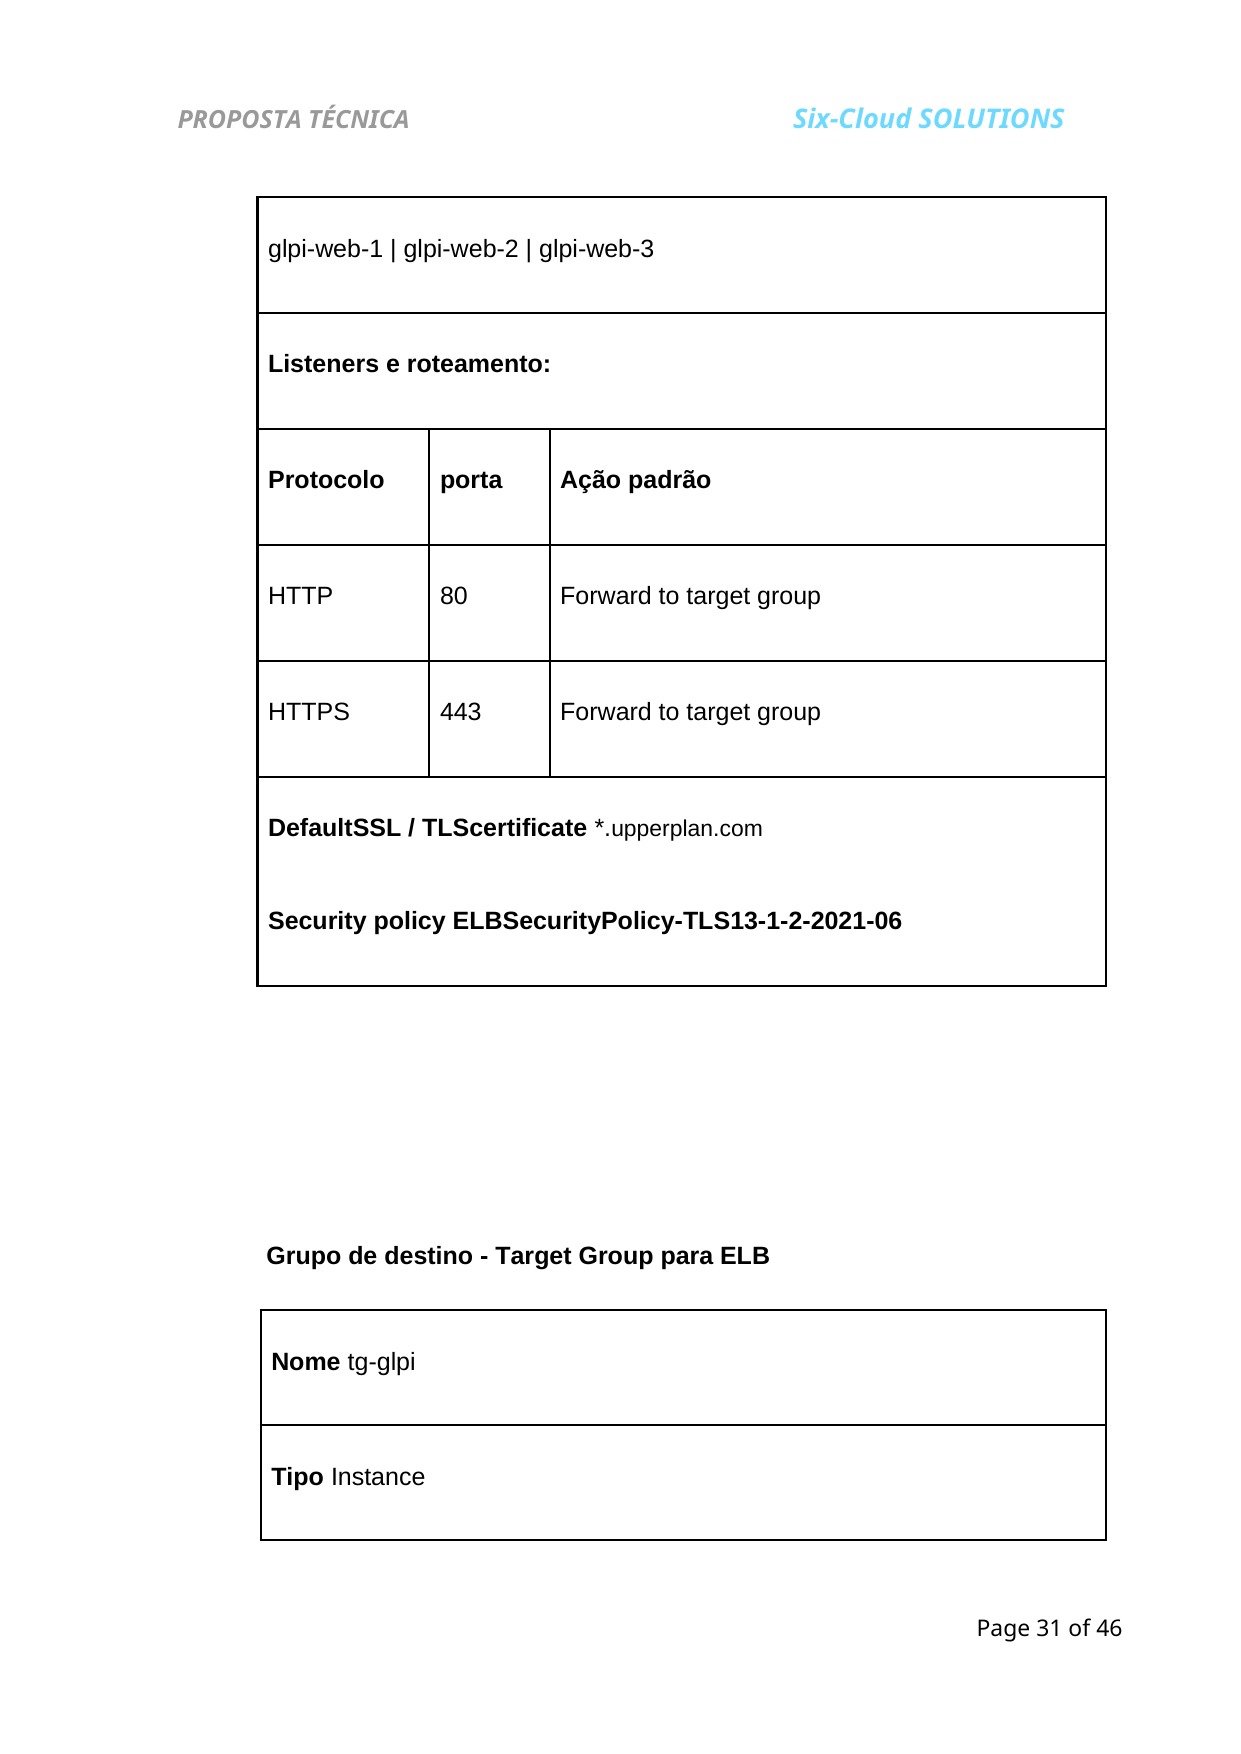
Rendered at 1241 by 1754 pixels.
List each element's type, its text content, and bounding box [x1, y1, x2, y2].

table_cell DefaultSSL / TLScertificate *.upperplan.com Security policy ELBSecurityPolicy-TLS13-1-2-2021-06 [259, 778, 1105, 985]
table_cell HTTPS [259, 662, 428, 776]
table_header Nome tg-glpi [262, 1311, 1105, 1424]
table_cell Protocolo [259, 430, 428, 544]
table_cell Forward to target group [551, 546, 1105, 660]
table_cell 80 [430, 546, 549, 660]
table_cell HTTP [259, 546, 428, 660]
table_cell 443 [430, 662, 549, 776]
table_cell porta [430, 430, 549, 544]
table_cell Tipo Instance [262, 1426, 1105, 1539]
table_cell Listeners e roteamento: [259, 314, 1105, 428]
table_cell Ação padrão [551, 430, 1105, 544]
table_cell glpi-web-1 | glpi-web-2 | glpi-web-3 [259, 198, 1105, 312]
table_cell Forward to target group [551, 662, 1105, 776]
text Grupo de destino - Target Group para ELB [177, 1241, 1122, 1270]
